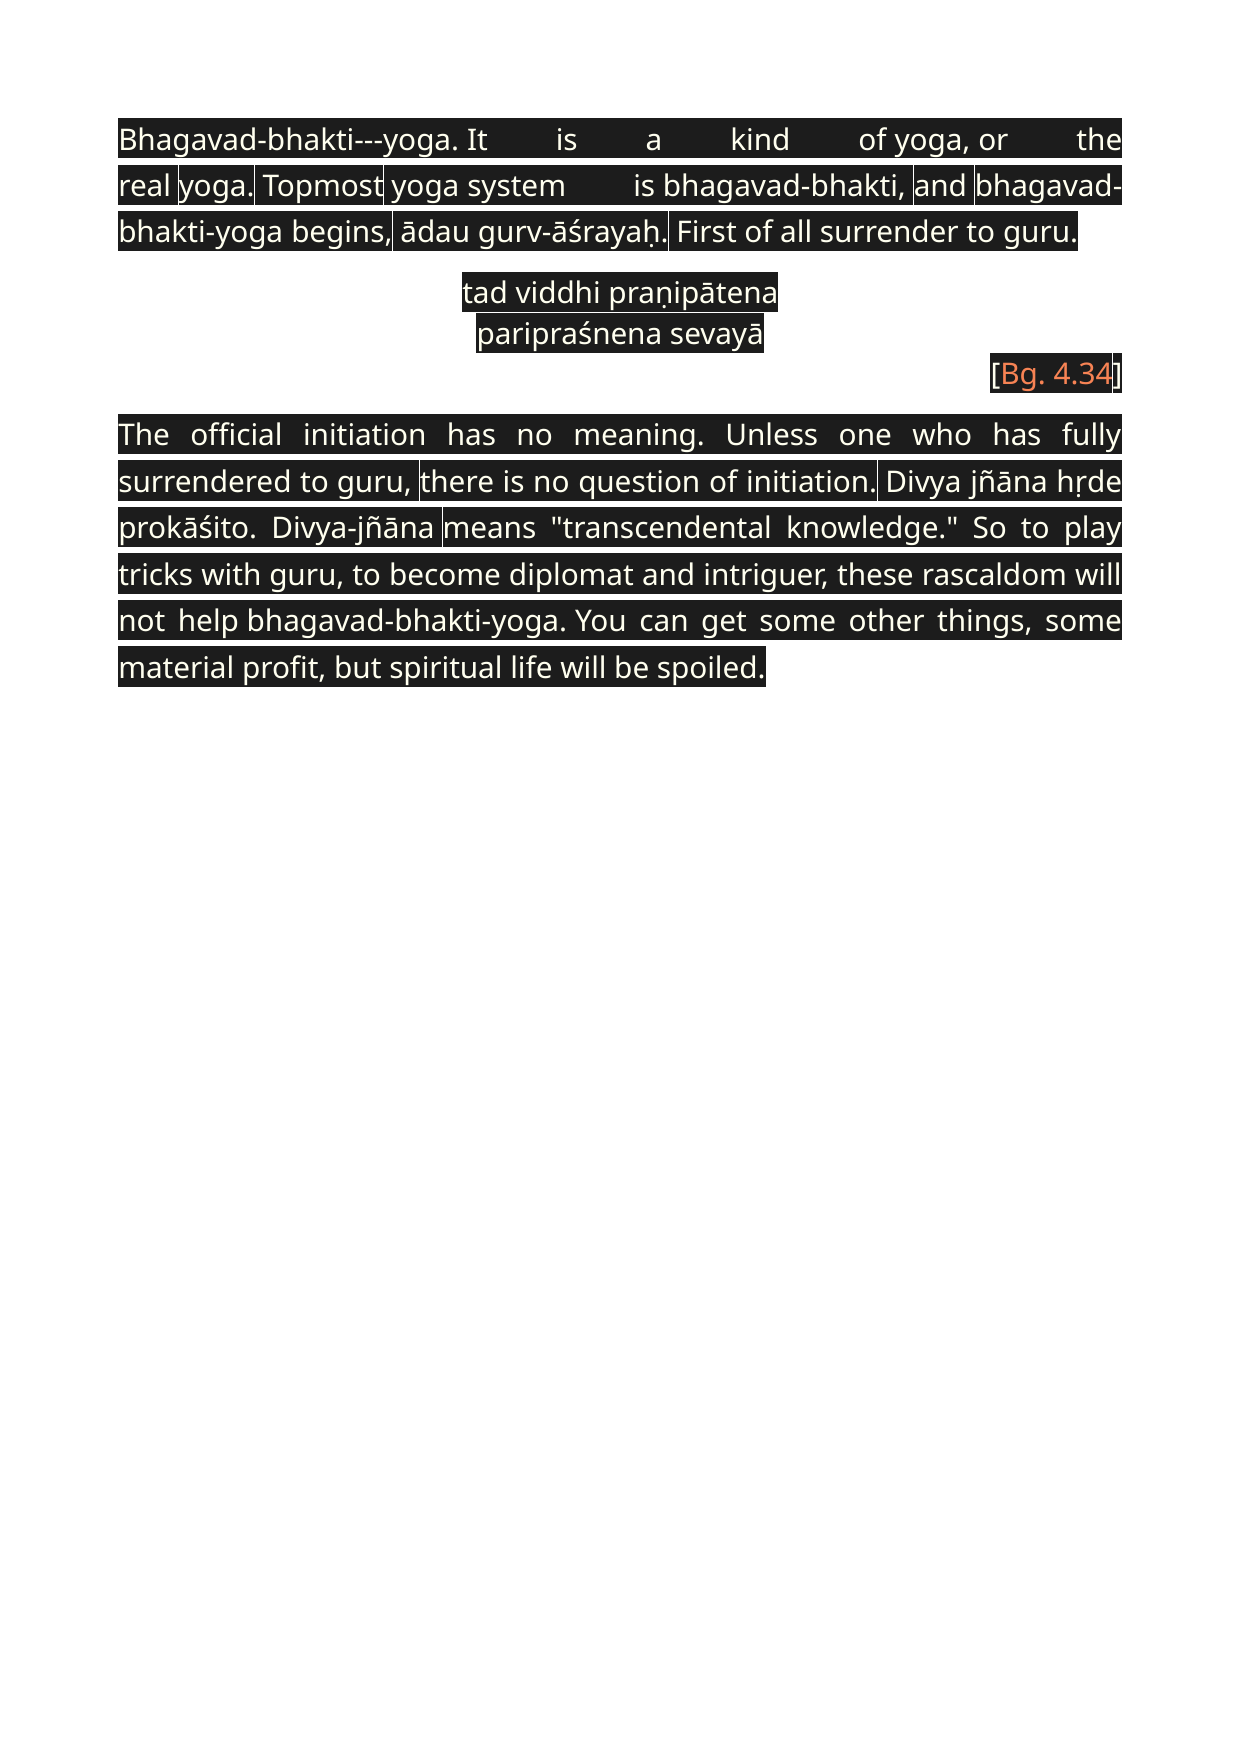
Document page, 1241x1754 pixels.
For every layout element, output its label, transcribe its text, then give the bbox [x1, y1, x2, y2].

text The official initiation has no meaning. Unless one who has fully surrendered to guru, there is no question of initiation. Divya jñāna hṛde prokāśito. Divya-jñāna means "transcendental knowledge." So to play tricks with guru, to become diplomat and intriguer, these rascaldom will not help bhagavad-bhakti-yoga. You can get some other things, some material profit, but spiritual life will be spoiled. [118, 414, 1122, 687]
text Bhagavad-bhakti---yoga. It is a kind of yoga, or the real yoga. Topmost yoga system is bhagavad-bhakti, and bhagavad-bhakti-yoga begins, ādau gurv-āśrayaḥ. First of all surrender to guru. [118, 118, 1122, 251]
text tad viddhi praṇipātena paripraśnena sevayā [118, 272, 1122, 353]
text [Bg. 4.34] [118, 353, 1122, 393]
